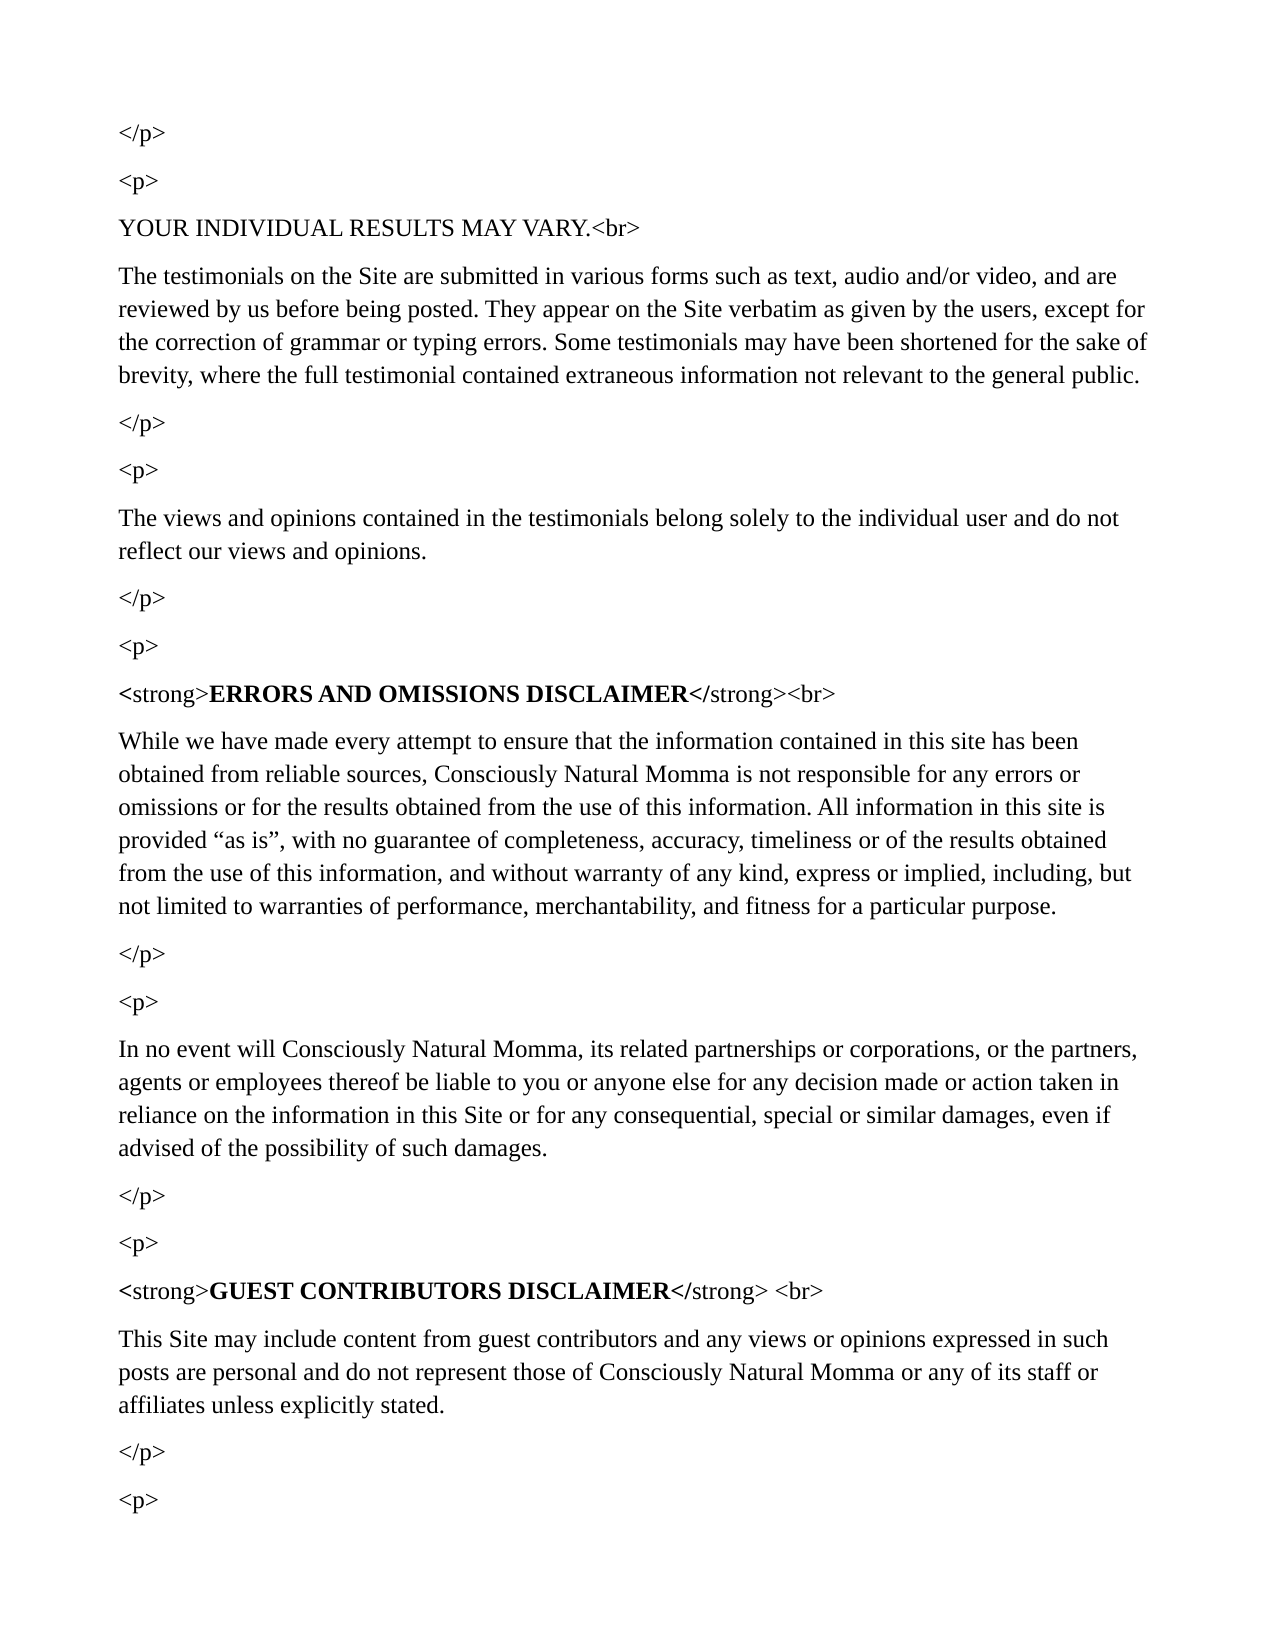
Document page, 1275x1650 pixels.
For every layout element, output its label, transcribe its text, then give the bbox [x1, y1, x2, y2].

text While we have made every attempt to ensure that the information contained in this site has been obtained from reliable sources, Consciously Natural Momma is not responsible for any errors or omissions or for the results obtained from the use of this information. All information in this site is provided “as is”, with no guarantee of completeness, accuracy, timeliness or of the results obtained from the use of this information, and without warranty of any kind, express or implied, including, but not limited to warranties of performance, merchantability, and fitness for a particular purpose. [118, 726, 1157, 920]
text </p> [118, 1181, 1157, 1209]
text </p> [118, 583, 1157, 612]
text <p> [118, 1228, 1157, 1257]
text YOUR INDIVIDUAL RESULTS MAY VARY.<br> [118, 213, 1157, 242]
text <p> [118, 455, 1157, 484]
text <p> [118, 166, 1157, 194]
text <strong>GUEST CONTRIBUTORS DISCLAIMER</strong> <br> [118, 1276, 1157, 1305]
text </p> [118, 118, 1157, 147]
text <strong>ERRORS AND OMISSIONS DISCLAIMER</strong><br> [118, 679, 1157, 707]
text This Site may include content from guest contributors and any views or opinions expressed in such posts are personal and do not represent those of Consciously Natural Momma or any of its staff or affiliates unless explicitly stated. [118, 1324, 1157, 1418]
text <p> [118, 987, 1157, 1015]
text </p> [118, 939, 1157, 968]
text </p> [118, 1437, 1157, 1466]
text <p> [118, 631, 1157, 660]
text </p> [118, 408, 1157, 436]
text <p> [118, 1485, 1157, 1514]
text The testimonials on the Site are submitted in various forms such as text, audio and/or video, and are reviewed by us before being posted. They appear on the Site verbatim as given by the users, except for the correction of grammar or typing errors. Some testimonials may have been shortened for the sake of brevity, where the full testimonial contained extraneous information not relevant to the general public. [118, 261, 1157, 389]
text The views and opinions contained in the testimonials belong solely to the individual user and do not reflect our views and opinions. [118, 503, 1157, 564]
text In no event will Consciously Natural Momma, its related partnerships or corporations, or the partners, agents or employees thereof be liable to you or anyone else for any decision made or action taken in reliance on the information in this Site or for any consequential, special or similar damages, even if advised of the possibility of such damages. [118, 1034, 1157, 1162]
